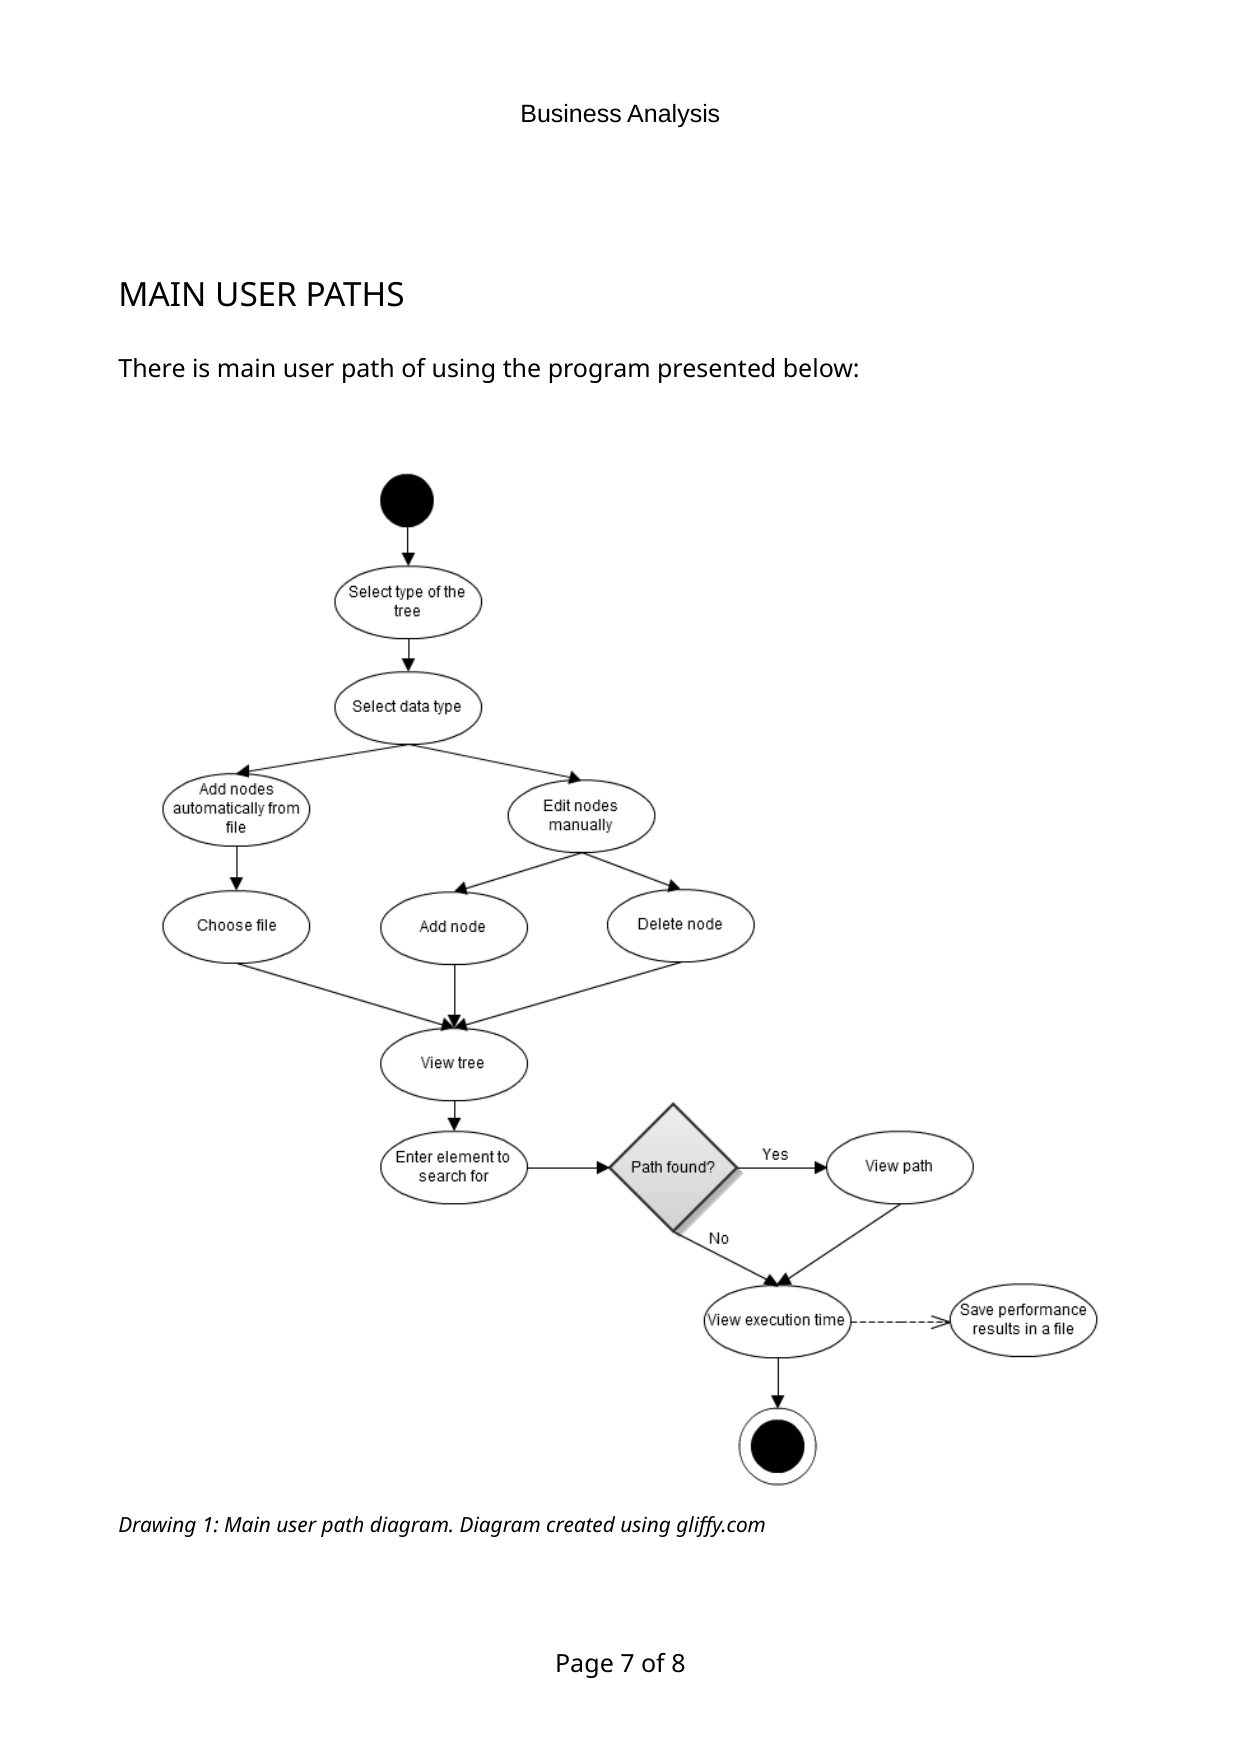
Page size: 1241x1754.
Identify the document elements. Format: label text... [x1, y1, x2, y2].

text Drawing 1: Main user path diagram. Diagram created using gliffy.com [118, 1510, 1122, 1538]
picture [118, 465, 1123, 1510]
text There is main user path of using the program presented below: [118, 350, 1122, 384]
text MAIN USER PATHS [118, 271, 1122, 316]
